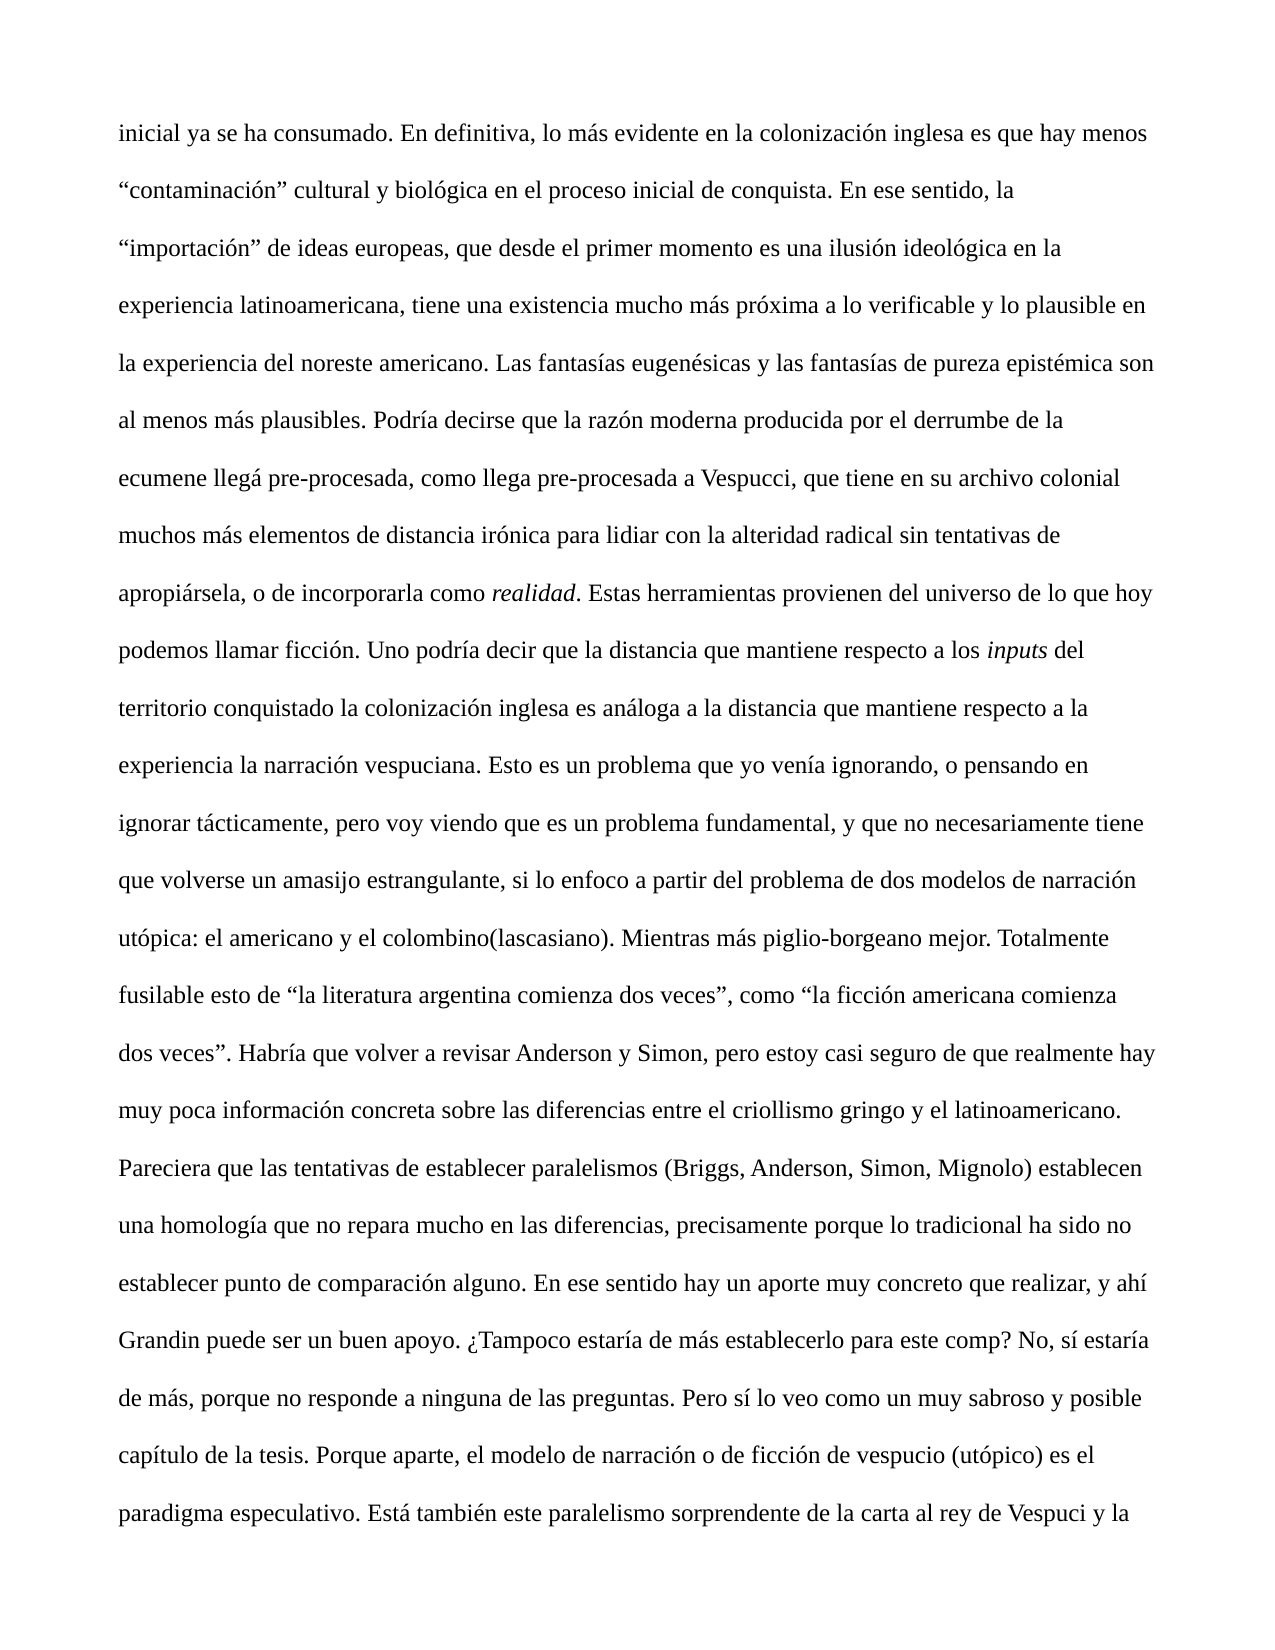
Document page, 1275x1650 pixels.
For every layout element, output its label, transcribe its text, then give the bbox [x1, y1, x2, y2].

text inicial ya se ha consumado. En definitiva, lo más evidente en la colonización inglesa es que hay menos “contaminación” cultural y biológica en el proceso inicial de conquista. En ese sentido, la “importación” de ideas europeas, que desde el primer momento es una ilusión ideológica en la experiencia latinoamericana, tiene una existencia mucho más próxima a lo verificable y lo plausible en la experiencia del noreste americano. Las fantasías eugenésicas y las fantasías de pureza epistémica son al menos más plausibles. Podría decirse que la razón moderna producida por el derrumbe de la ecumene llegá pre-procesada, como llega pre-procesada a Vespucci, que tiene en su archivo colonial muchos más elementos de distancia irónica para lidiar con la alteridad radical sin tentativas de apropiársela, o de incorporarla como realidad. Estas herramientas provienen del universo de lo que hoy podemos llamar ficción. Uno podría decir que la distancia que mantiene respecto a los inputs del territorio conquistado la colonización inglesa es análoga a la distancia que mantiene respecto a la experiencia la narración vespuciana. Esto es un problema que yo venía ignorando, o pensando en ignorar tácticamente, pero voy viendo que es un problema fundamental, y que no necesariamente tiene que volverse un amasijo estrangulante, si lo enfoco a partir del problema de dos modelos de narración utópica: el americano y el colombino(lascasiano). Mientras más piglio-borgeano mejor. Totalmente fusilable esto de “la literatura argentina comienza dos veces”, como “la ficción americana comienza dos veces”. Habría que volver a revisar Anderson y Simon, pero estoy casi seguro de que realmente hay muy poca información concreta sobre las diferencias entre el criollismo gringo y el latinoamericano. Pareciera que las tentativas de establecer paralelismos (Briggs, Anderson, Simon, Mignolo) establecen una homología que no repara mucho en las diferencias, precisamente porque lo tradicional ha sido no establecer punto de comparación alguno. En ese sentido hay un aporte muy concreto que realizar, y ahí Grandin puede ser un buen apoyo. ¿Tampoco estaría de más establecerlo para este comp? No, sí estaría de más, porque no responde a ninguna de las preguntas. Pero sí lo veo como un muy sabroso y posible capítulo de la tesis. Porque aparte, el modelo de narración o de ficción de vespucio (utópico) es el paradigma especulativo. Está también este paralelismo sorprendente de la carta al rey de Vespuci y la [118, 118, 1157, 1527]
